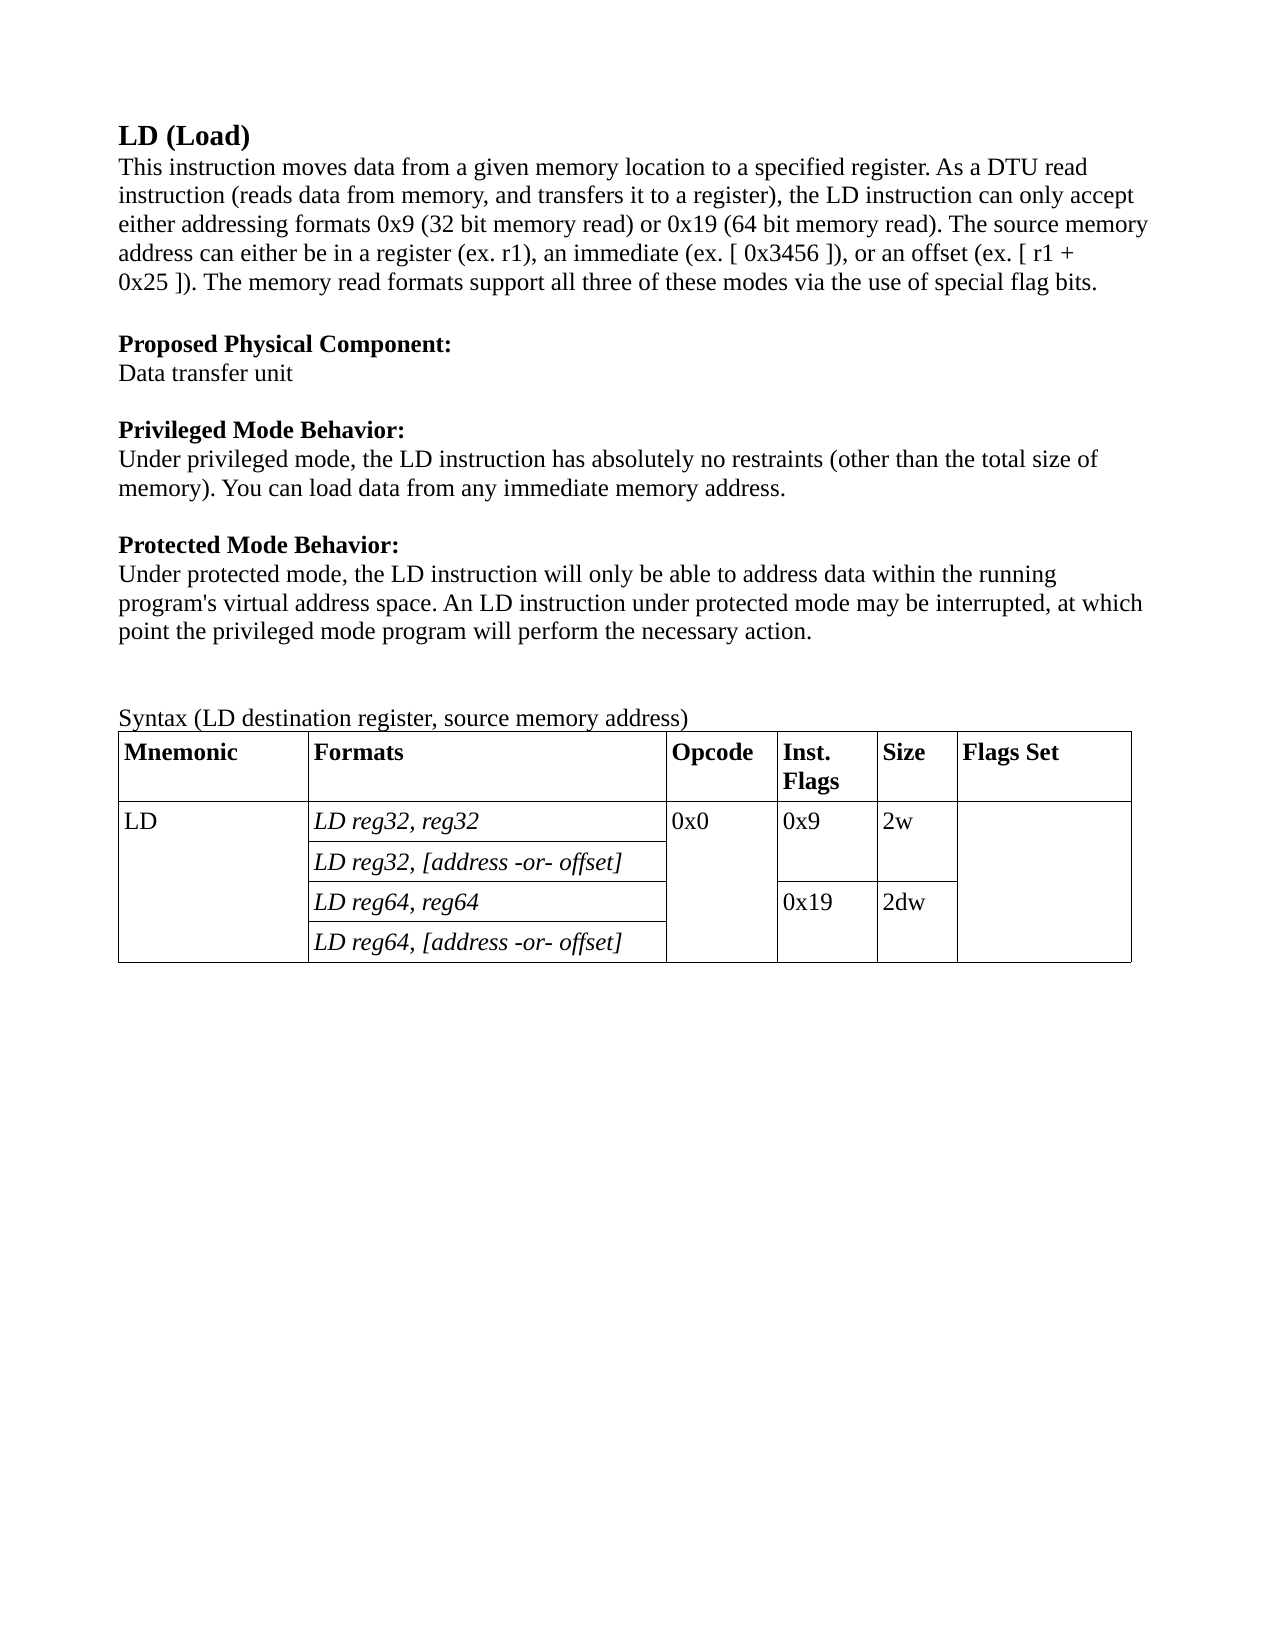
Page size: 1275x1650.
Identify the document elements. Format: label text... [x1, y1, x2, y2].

table_header Size [878, 732, 957, 801]
table_header Opcode [667, 732, 777, 801]
text Protected Mode Behavior: [118, 530, 1157, 559]
table_header Formats [309, 732, 666, 801]
table_cell LD reg64, [address -or- offset] [309, 922, 666, 962]
text Privileged Mode Behavior: [118, 415, 1157, 444]
text Under protected mode, the LD instruction will only be able to address data within the running program's virtual address space. An LD instruction under protected mode may be interrupted, at which point the privileged mode program will perform the necessary action. [118, 559, 1157, 645]
table_cell 0x9 [778, 802, 877, 881]
text LD (Load) [118, 118, 1157, 152]
table_cell 0x0 [667, 802, 777, 962]
table_cell [958, 802, 1131, 962]
text This instruction moves data from a given memory location to a specified register. As a DTU read instruction (reads data from memory, and transfers it to a register), the LD instruction can only accept either addressing formats 0x9 (32 bit memory read) or 0x19 (64 bit memory read). The source memory address can either be in a register (ex. r1), an immediate (ex. [ 0x3456 ]), or an offset (ex. [ r1 + 0x25 ]). The memory read formats support all three of these modes via the use of special flag bits. [118, 152, 1157, 295]
table_header Inst. Flags [778, 732, 877, 801]
table_cell LD [119, 802, 308, 962]
table_cell LD reg32, [address -or- offset] [309, 842, 666, 881]
table_cell 2w [878, 802, 957, 881]
table_header Flags Set [958, 732, 1131, 801]
text Proposed Physical Component: [118, 329, 1157, 358]
table_cell 2dw [878, 882, 957, 962]
table_header Mnemonic [119, 732, 308, 801]
table_cell 0x19 [778, 882, 877, 962]
table_cell LD reg64, reg64 [309, 882, 666, 921]
text Data transfer unit [118, 358, 1157, 386]
table_cell LD reg32, reg32 [309, 802, 666, 841]
text Syntax (LD destination register, source memory address) [118, 703, 1157, 731]
text Under privileged mode, the LD instruction has absolutely no restraints (other than the total size of memory). You can load data from any immediate memory address. [118, 444, 1157, 501]
